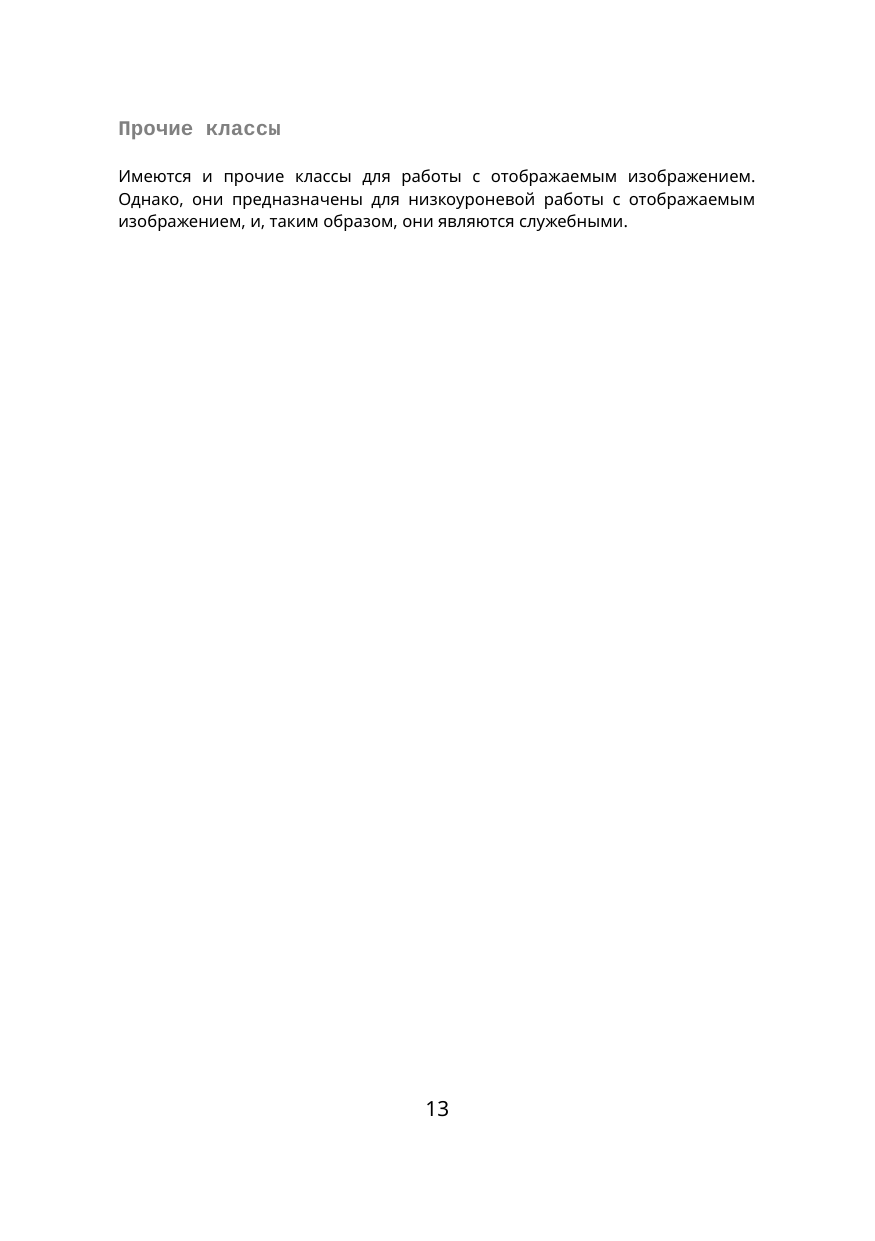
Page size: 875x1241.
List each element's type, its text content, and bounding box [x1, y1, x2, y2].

text Имеются и прочие классы для работы с отображаемым изображением. Однако, они предназначены для низкоуроневой работы с отображаемым изображением, и, таким образом, они являются служебными. [118, 164, 756, 233]
text Прочие классы [118, 118, 756, 142]
